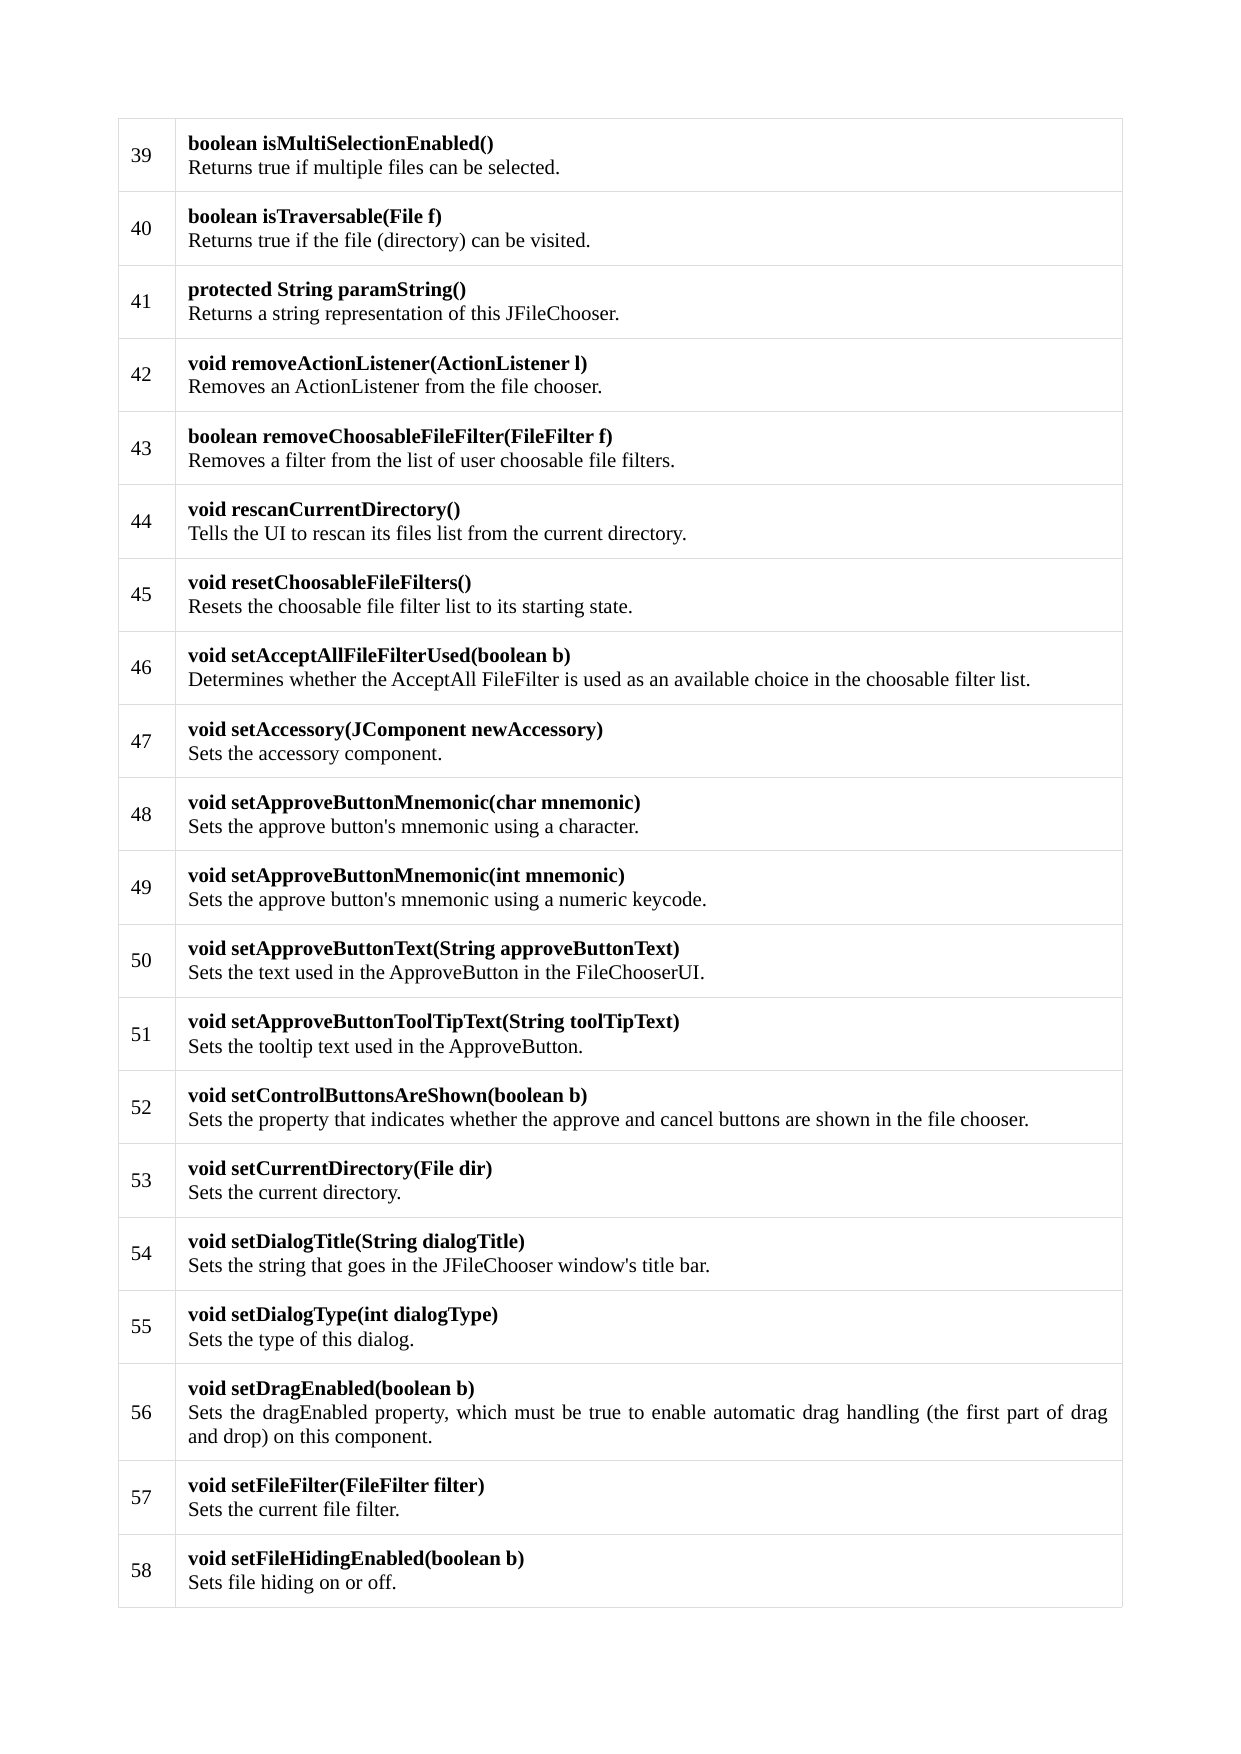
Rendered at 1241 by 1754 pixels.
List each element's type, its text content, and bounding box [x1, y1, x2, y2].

table_cell void setApproveButtonText(String approveButtonText) Sets the text used in the ApproveButton in the FileChooserUI. [176, 925, 1122, 997]
table_cell 52 [119, 1071, 175, 1143]
table_cell 40 [119, 192, 175, 264]
table_cell void setFileHidingEnabled(boolean b) Sets file hiding on or off. [176, 1535, 1122, 1607]
table_cell void removeActionListener(ActionListener l) Removes an ActionListener from the file chooser. [176, 339, 1122, 411]
table_cell void setApproveButtonToolTipText(String toolTipText) Sets the tooltip text used in the ApproveButton. [176, 998, 1122, 1070]
table_cell 47 [119, 705, 175, 777]
table_cell 51 [119, 998, 175, 1070]
table_cell 49 [119, 851, 175, 924]
table_cell 57 [119, 1461, 175, 1533]
table_cell void setDragEnabled(boolean b) Sets the dragEnabled property, which must be true to enable automatic drag handling (the first part of drag and drop) on this component. [176, 1364, 1122, 1460]
table_cell 41 [119, 266, 175, 338]
table_cell 53 [119, 1144, 175, 1217]
table_cell boolean isTraversable(File f) Returns true if the file (directory) can be visited. [176, 192, 1122, 264]
table_cell void setAcceptAllFileFilterUsed(boolean b) Determines whether the AcceptAll FileFilter is used as an available choice in the choosable filter list. [176, 632, 1122, 704]
table_cell 58 [119, 1535, 175, 1607]
table_cell 56 [119, 1364, 175, 1460]
table_cell void setApproveButtonMnemonic(char mnemonic) Sets the approve button's mnemonic using a character. [176, 778, 1122, 850]
table_cell 50 [119, 925, 175, 997]
table_cell 48 [119, 778, 175, 850]
table_cell 54 [119, 1218, 175, 1290]
table_cell void setFileFilter(FileFilter filter) Sets the current file filter. [176, 1461, 1122, 1533]
table_cell void setAccessory(JComponent newAccessory) Sets the accessory component. [176, 705, 1122, 777]
table_cell boolean removeChoosableFileFilter(FileFilter f) Removes a filter from the list of user choosable file filters. [176, 412, 1122, 484]
table_cell 46 [119, 632, 175, 704]
table_cell 39 [119, 119, 175, 191]
table_cell protected String paramString() Returns a string representation of this JFileChooser. [176, 266, 1122, 338]
table_cell 45 [119, 559, 175, 631]
table_cell boolean isMultiSelectionEnabled() Returns true if multiple files can be selected. [176, 119, 1122, 191]
table_cell void setDialogTitle(String dialogTitle) Sets the string that goes in the JFileChooser window's title bar. [176, 1218, 1122, 1290]
table_cell void resetChoosableFileFilters() Resets the choosable file filter list to its starting state. [176, 559, 1122, 631]
table_cell 44 [119, 485, 175, 557]
table_cell void setDialogType(int dialogType) Sets the type of this dialog. [176, 1291, 1122, 1363]
table_cell void setControlButtonsAreShown(boolean b) Sets the property that indicates whether the approve and cancel buttons are shown in the file chooser. [176, 1071, 1122, 1143]
table_cell void setApproveButtonMnemonic(int mnemonic) Sets the approve button's mnemonic using a numeric keycode. [176, 851, 1122, 924]
table_cell 43 [119, 412, 175, 484]
table_cell void setCurrentDirectory(File dir) Sets the current directory. [176, 1144, 1122, 1217]
table_cell 55 [119, 1291, 175, 1363]
table_cell void rescanCurrentDirectory() Tells the UI to rescan its files list from the current directory. [176, 485, 1122, 557]
table_cell 42 [119, 339, 175, 411]
